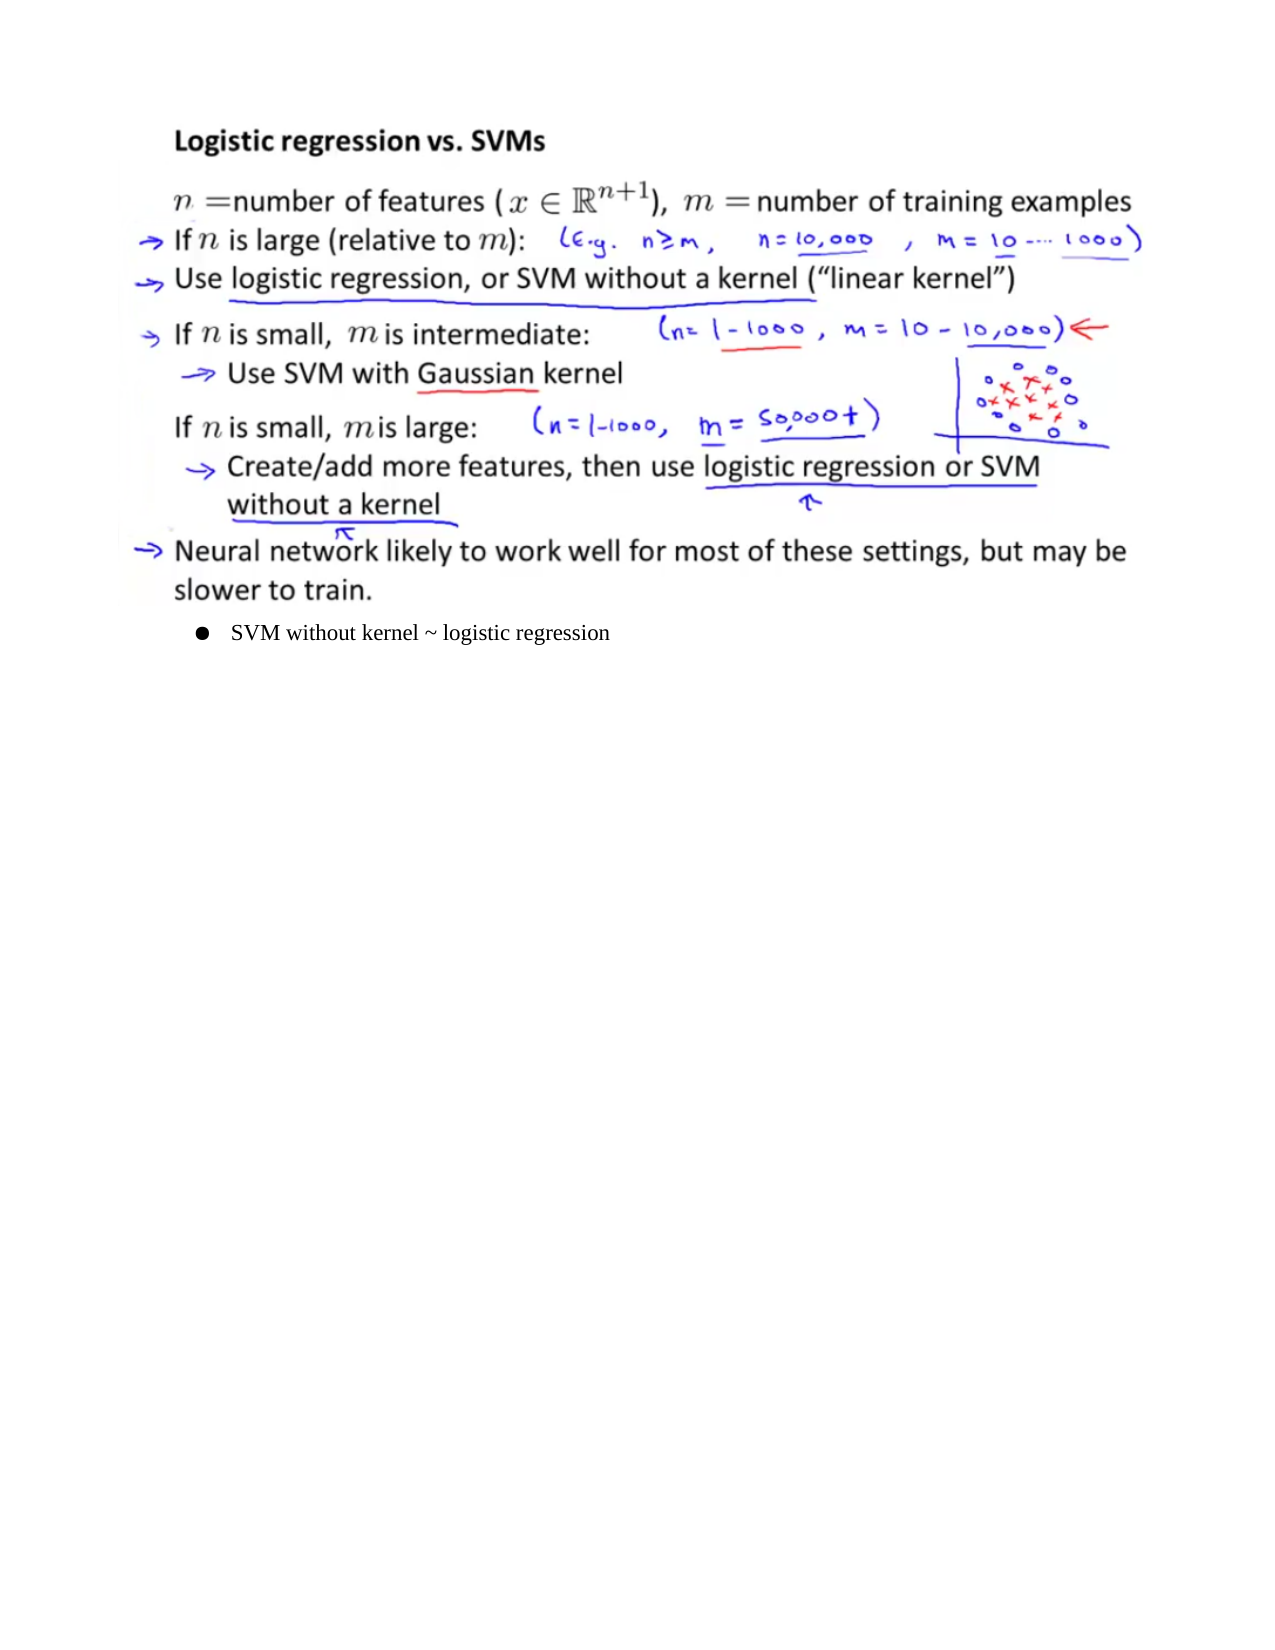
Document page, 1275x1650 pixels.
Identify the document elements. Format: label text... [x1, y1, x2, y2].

picture [118, 118, 1157, 606]
list SVM without kernel ~ logistic regression [193, 606, 1157, 645]
